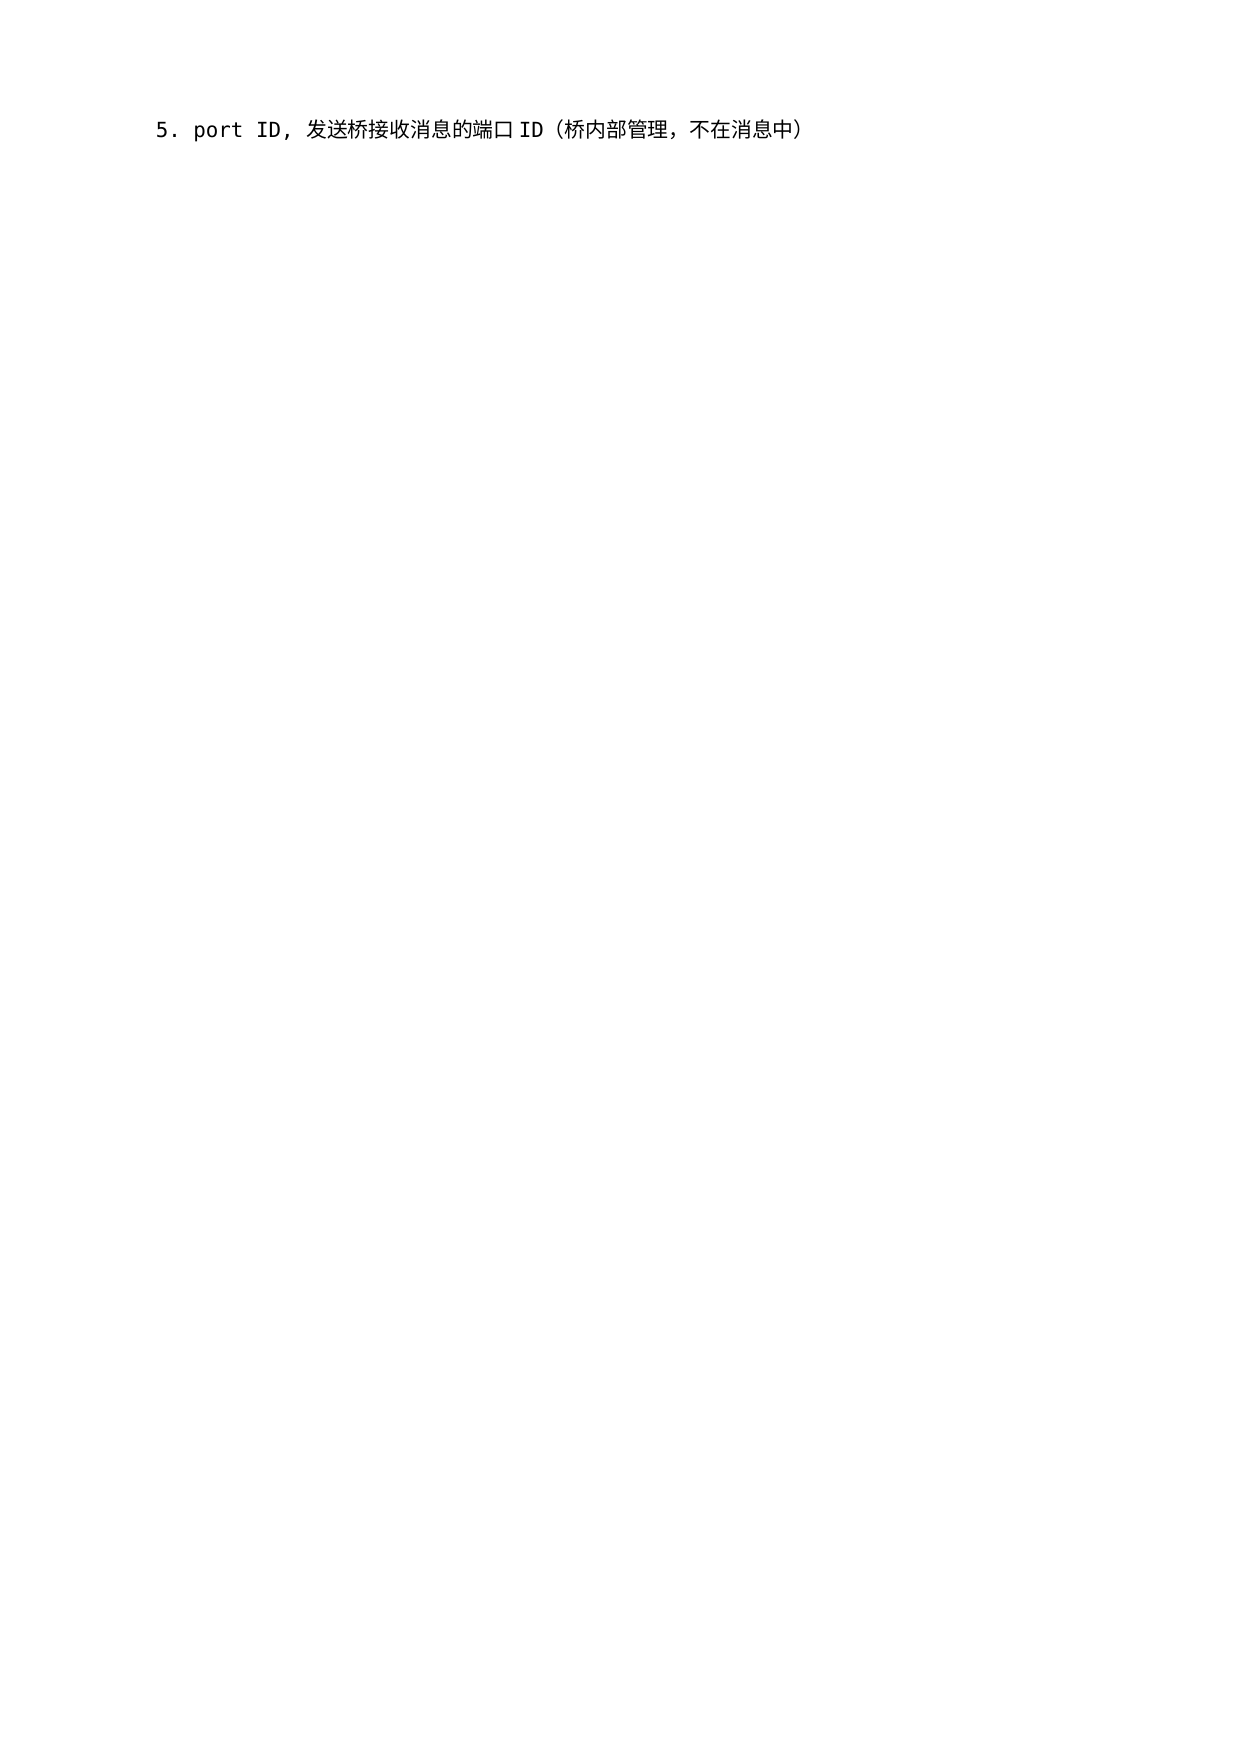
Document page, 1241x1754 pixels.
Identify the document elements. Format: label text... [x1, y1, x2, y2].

list port ID, 发送桥接收消息的端口ID（桥内部管理，不在消息中） [156, 118, 1122, 142]
